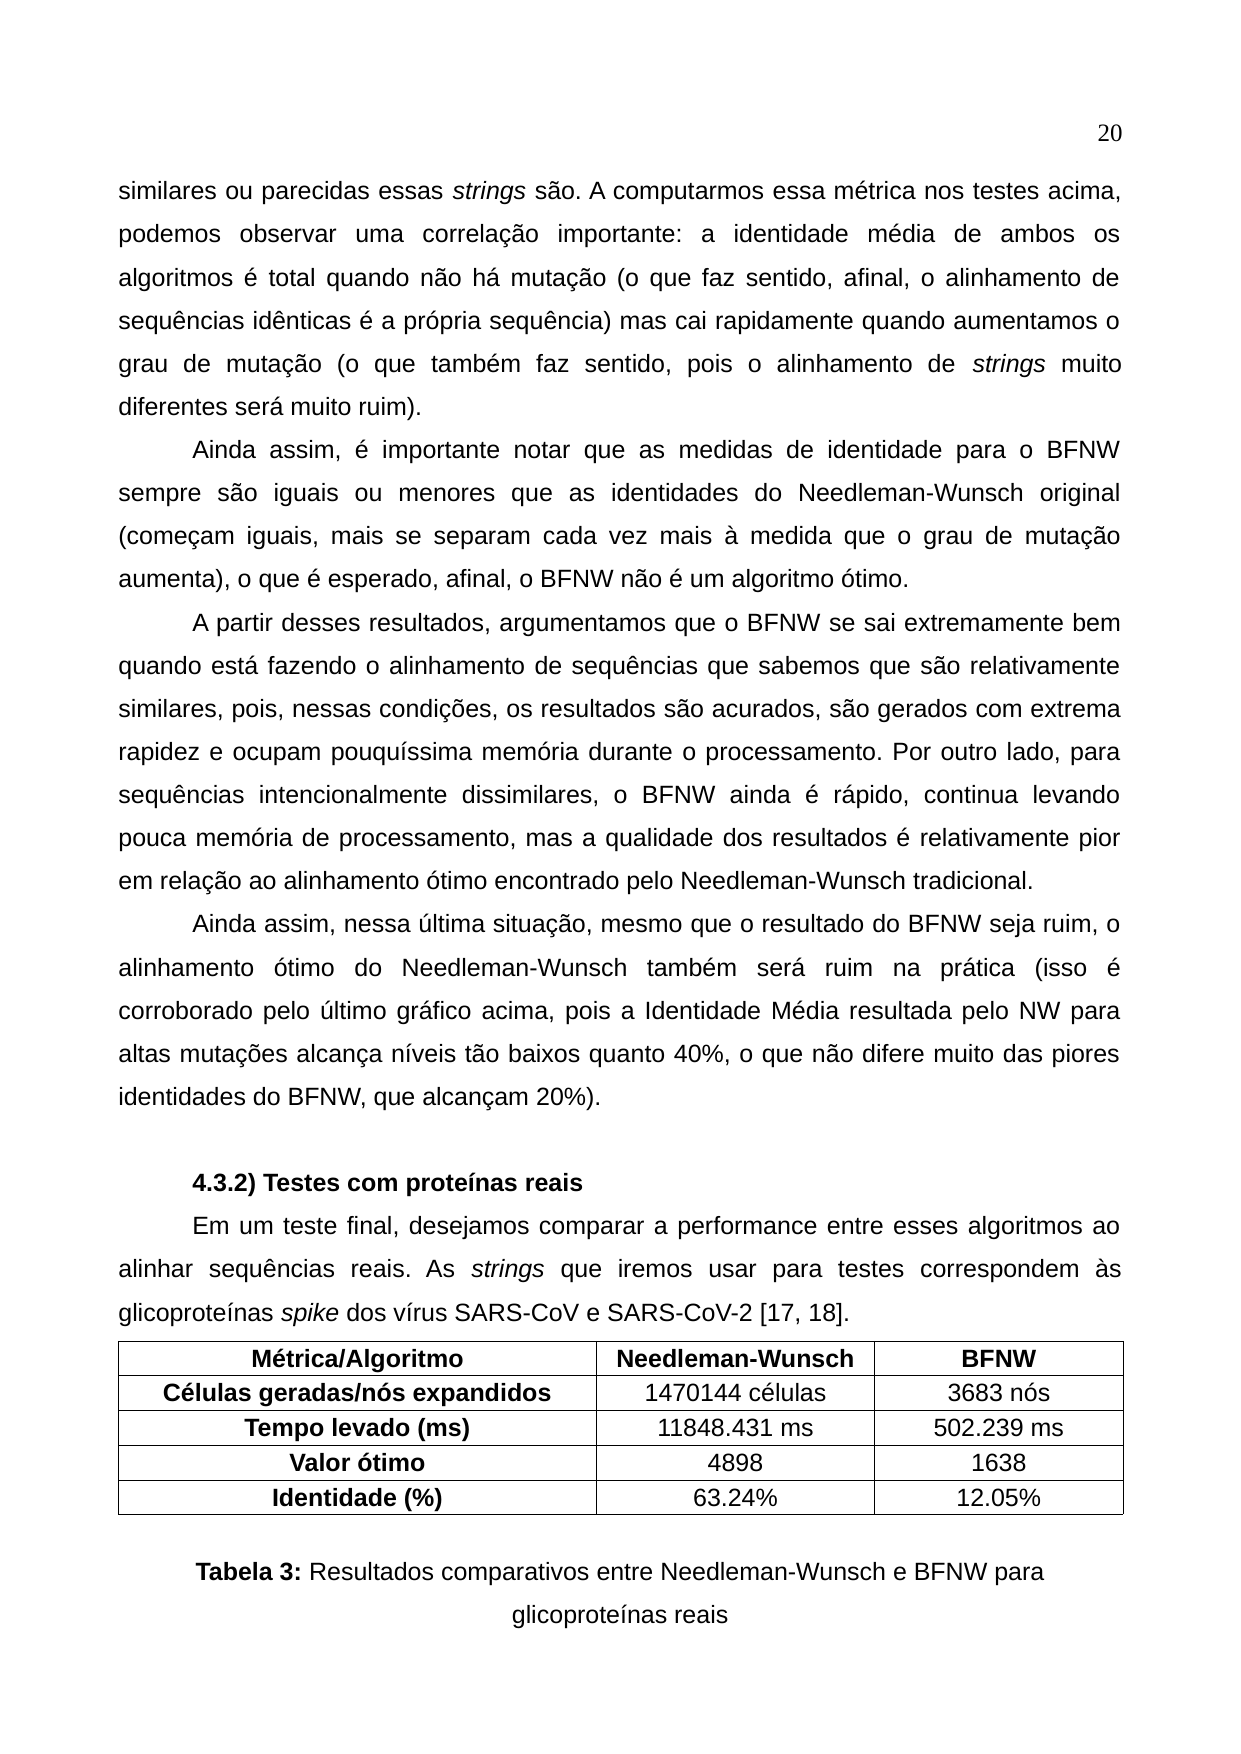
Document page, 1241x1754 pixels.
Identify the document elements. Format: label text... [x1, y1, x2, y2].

text Ainda assim, é importante notar que as medidas de identidade para o BFNW sempre são iguais ou menores que as identidades do Needleman-Wunsch original (começam iguais, mais se separam cada vez mais à medida que o grau de mutação aumenta), o que é esperado, afinal, o BFNW não é um algoritmo ótimo. [118, 435, 1122, 593]
table_cell 1470144 células [597, 1376, 874, 1410]
table_cell Valor ótimo [119, 1446, 596, 1479]
text similares ou parecidas essas strings são. A computarmos essa métrica nos testes acima, podemos observar uma correlação importante: a identidade média de ambos os algoritmos é total quando não há mutação (o que faz sentido, afinal, o alinhamento de sequências idênticas é a própria sequência) mas cai rapidamente quando aumentamos o grau de mutação (o que também faz sentido, pois o alinhamento de strings muito diferentes será muito ruim). [118, 176, 1122, 421]
text Ainda assim, nessa última situação, mesmo que o resultado do BFNW seja ruim, o alinhamento ótimo do Needleman-Wunsch também será ruim na prática (isso é corroborado pelo último gráfico acima, pois a Identidade Média resultada pelo NW para altas mutações alcança níveis tão baixos quanto 40%, o que não difere muito das piores identidades do BFNW, que alcançam 20%). [118, 909, 1122, 1111]
table_cell Tempo levado (ms) [119, 1411, 596, 1445]
table_cell 12.05% [875, 1481, 1123, 1514]
table_cell 502.239 ms [875, 1411, 1123, 1445]
text A partir desses resultados, argumentamos que o BFNW se sai extremamente bem quando está fazendo o alinhamento de sequências que sabemos que são relativamente similares, pois, nessas condições, os resultados são acurados, são gerados com extrema rapidez e ocupam pouquíssima memória durante o processamento. Por outro lado, para sequências intencionalmente dissimilares, o BFNW ainda é rápido, continua levando pouca memória de processamento, mas a qualidade dos resultados é relativamente pior em relação ao alinhamento ótimo encontrado pelo Needleman-Wunsch tradicional. [118, 608, 1122, 895]
table_cell Identidade (%) [119, 1481, 596, 1514]
text Em um teste final, desejamos comparar a performance entre esses algoritmos ao alinhar sequências reais. As strings que iremos usar para testes correspondem às glicoproteínas spike dos vírus SARS-CoV e SARS-CoV-2 [17, 18]. [118, 1211, 1122, 1326]
text 4.3.2) Testes com proteínas reais [118, 1168, 1122, 1197]
table_header BFNW [875, 1342, 1123, 1375]
table_cell 63.24% [597, 1481, 874, 1514]
table_cell 3683 nós [875, 1376, 1123, 1410]
table_cell 4898 [597, 1446, 874, 1479]
table_header Needleman-Wunsch [597, 1342, 874, 1375]
text Tabela 3: Resultados comparativos entre Needleman-Wunsch e BFNW para glicoproteínas reais [118, 1557, 1122, 1629]
table_cell Células geradas/nós expandidos [119, 1376, 596, 1410]
table_cell 1638 [875, 1446, 1123, 1479]
table_cell 11848.431 ms [597, 1411, 874, 1445]
table_header Métrica/Algoritmo [119, 1342, 596, 1375]
